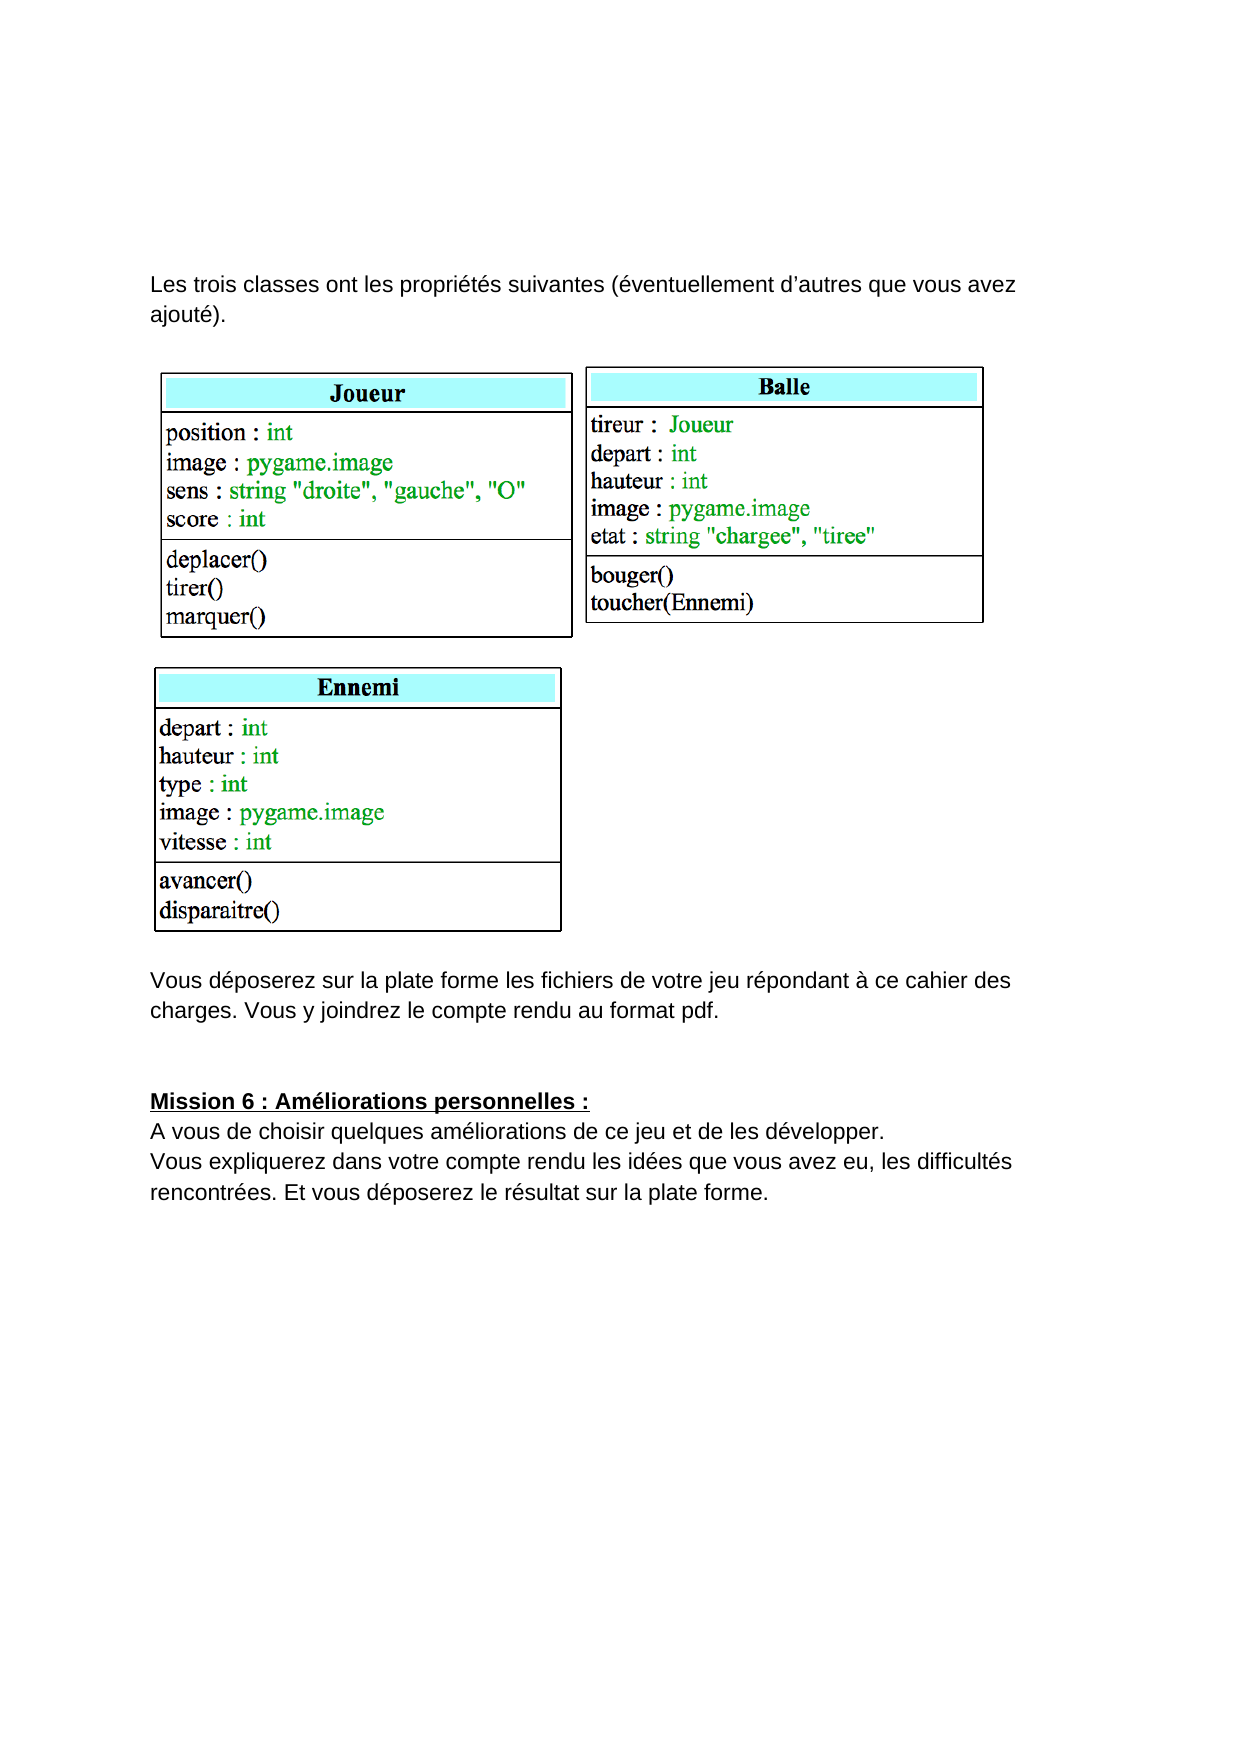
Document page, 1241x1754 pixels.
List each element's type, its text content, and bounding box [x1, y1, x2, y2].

text Mission 6 : Améliorations personnelles : [150, 1088, 1090, 1114]
text A vous de choisir quelques améliorations de ce jeu et de les développer. [150, 1118, 1090, 1144]
text Vous déposerez sur la plate forme les fichiers de votre jeu répondant à ce cahier des charges. Vous y joindrez le compte rendu au format pdf. [150, 967, 1090, 1024]
text Vous expliquerez dans votre compte rendu les idées que vous avez eu, les difficultés rencontrées. Et vous déposerez le résultat sur la plate forme. [150, 1148, 1090, 1205]
text Les trois classes ont les propriétés suivantes (éventuellement d’autres que vous avez ajouté). [150, 271, 1090, 327]
